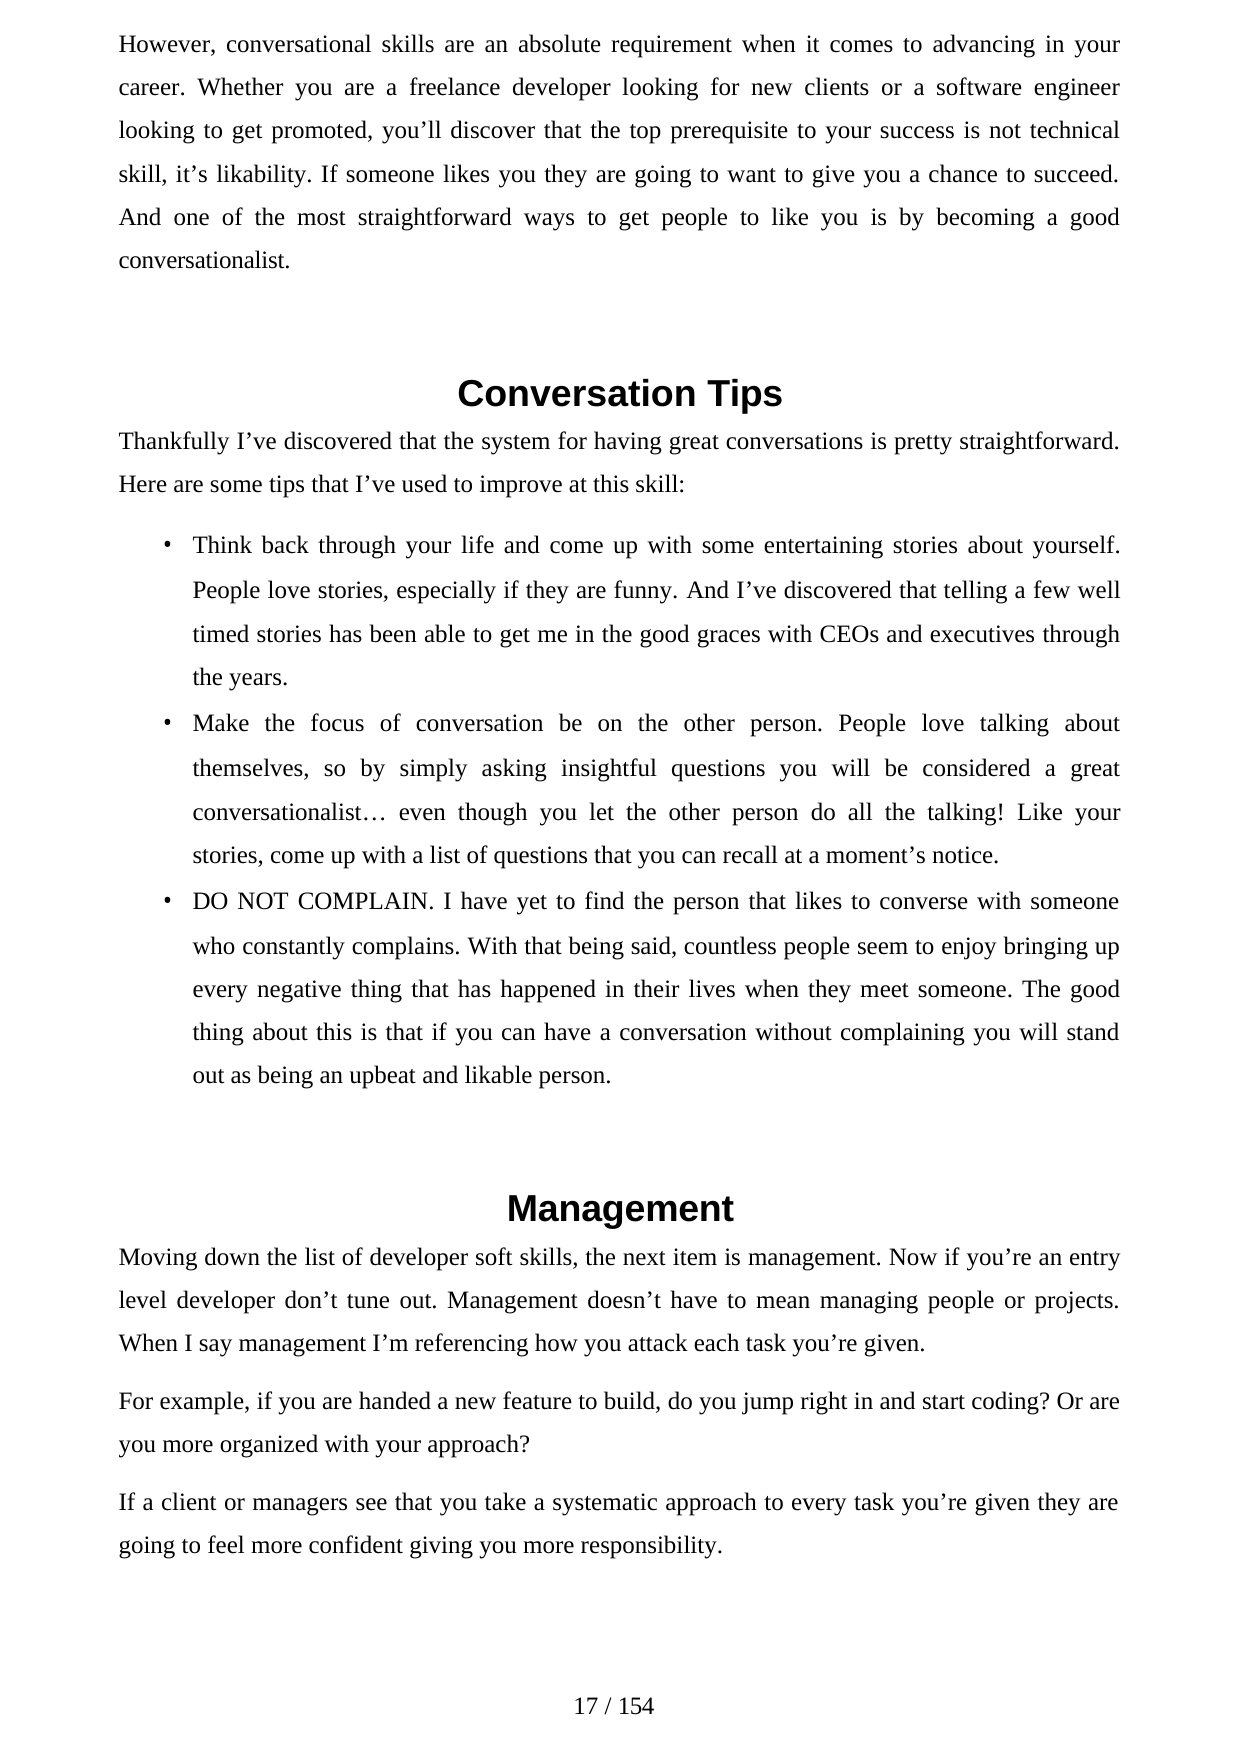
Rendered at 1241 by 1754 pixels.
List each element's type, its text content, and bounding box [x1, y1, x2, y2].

list Think back through your life and come up with some entertaining stories about yourself. People love stories, especially if they are funny. And I’ve discovered that telling a few well timed stories has been able to get me in the good graces with CEOs and executives through the years. [163, 527, 1121, 691]
text For example, if you are handed a new feature to build, do you jump right in and start coding? Or are you more organized with your approach? [118, 1386, 1121, 1458]
text If a client or managers see that you take a systematic approach to every task you’re given they are going to feel more confident giving you more responsibility. [118, 1487, 1120, 1559]
text Thankfully I’ve discovered that the system for having great conversations is pretty straightforward. Here are some tips that I’ve used to improve at this skill: [118, 426, 1121, 498]
text However, conversational skills are an absolute requirement when it comes to advancing in your career. Whether you are a freelance developer looking for new clients or a software engineer looking to get promoted, you’ll discover that the top prerequisite to your success is not technical skill, it’s likability. If someone likes you they are going to want to give you a chance to succeed. And one of the most straightforward ways to get people to like you is by becoming a good conversationalist. [118, 29, 1121, 274]
list DO NOT COMPLAIN. I have yet to find the person that likes to converse with someone who constantly complains. With that being said, countless people seem to enjoy bringing up every negative thing that has happened in their lives when they meet someone. The good thing about this is that if you can have a conversation without complaining you will stand out as being an upbeat and likable person. [163, 883, 1121, 1089]
subtitle Management [30, 1186, 1211, 1229]
text Moving down the list of developer soft skills, the next item is management. Now if you’re an entry level developer don’t tune out. Management doesn’t have to mean managing people or projects. When I say management I’m referencing how you attack each task you’re given. [118, 1242, 1121, 1357]
subtitle Conversation Tips [29, 371, 1211, 414]
list Make the focus of conversation be on the other person. People love talking about themselves, so by simply asking insightful questions you will be considered a great conversationalist… even though you let the other person do all the talking! Like your stories, come up with a list of questions that you can recall at a moment’s notice. [163, 705, 1122, 868]
